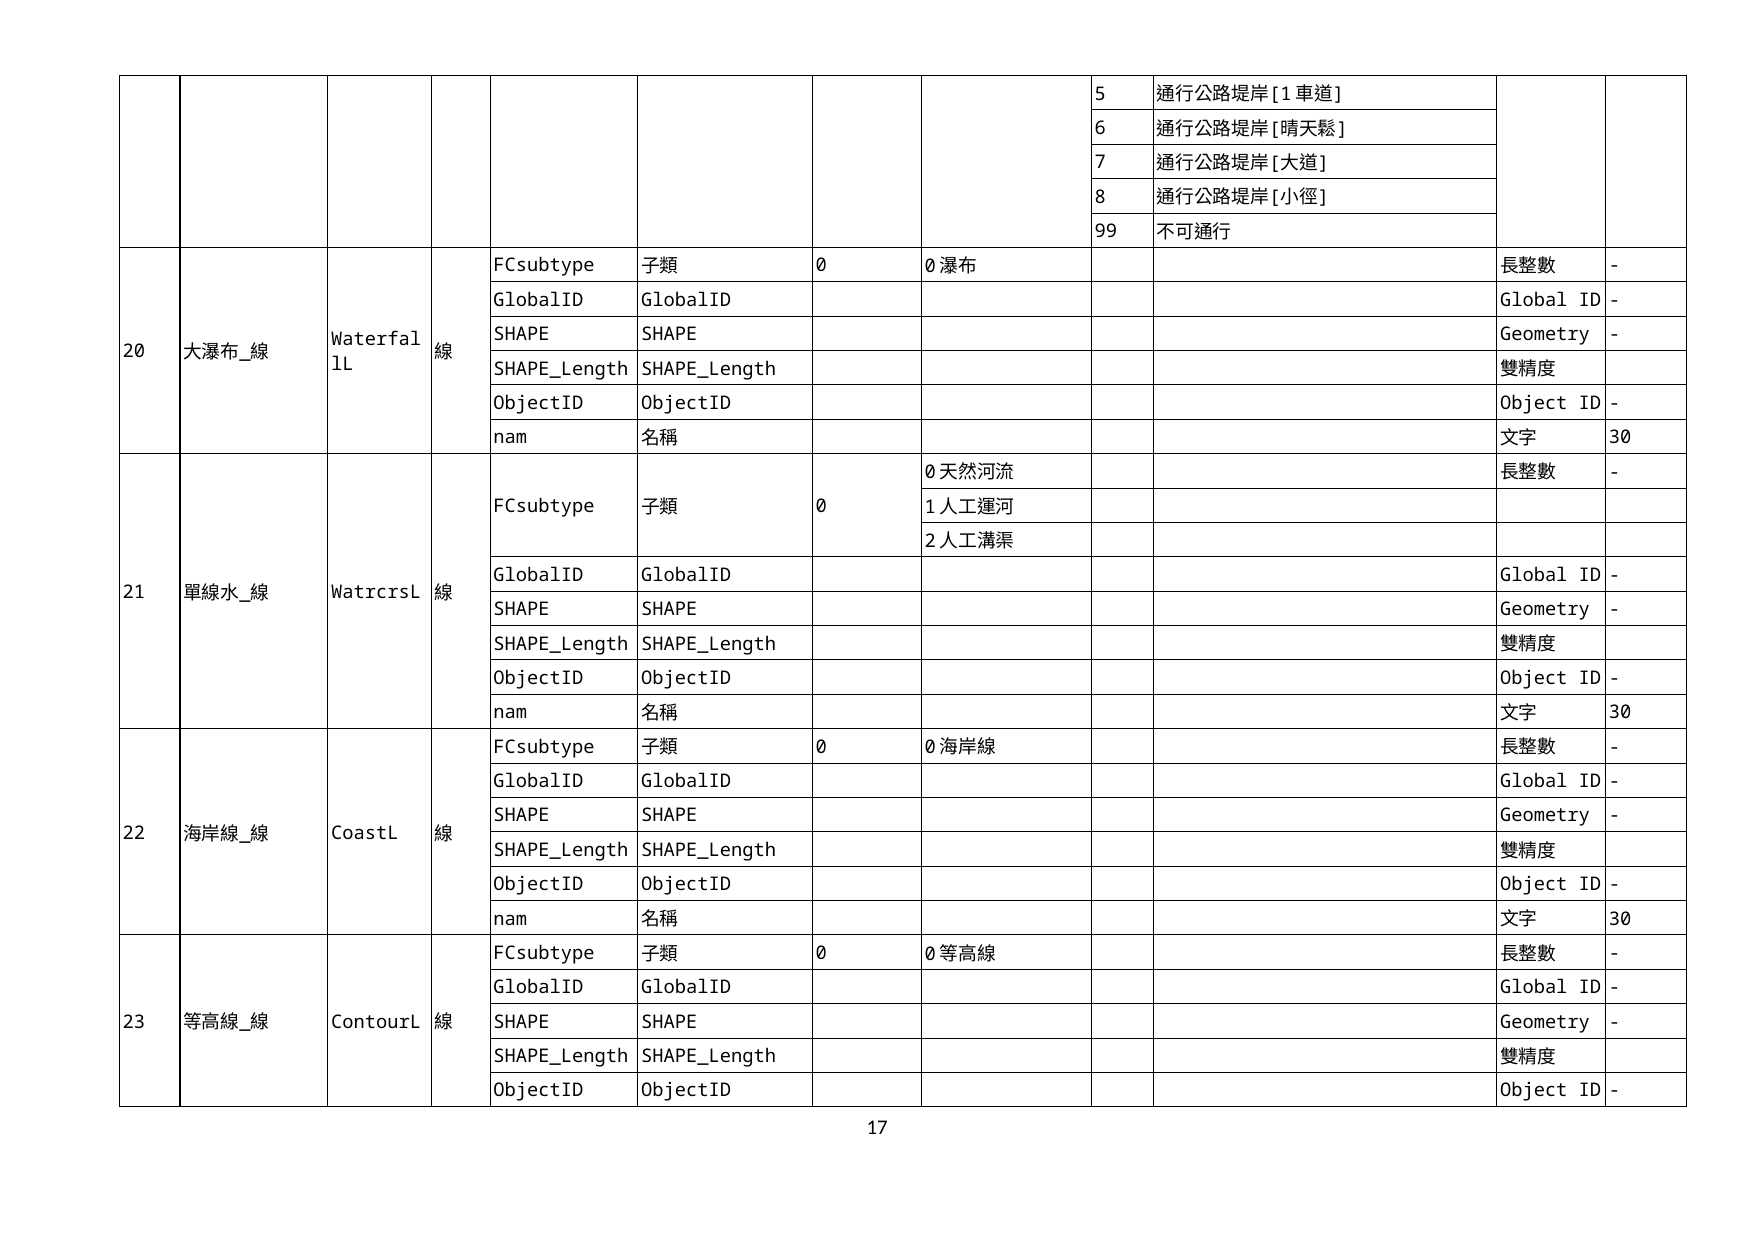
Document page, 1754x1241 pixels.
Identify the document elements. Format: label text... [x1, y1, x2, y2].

table_cell ObjectID [638, 1073, 812, 1106]
table_cell [491, 76, 637, 247]
table_cell 1人工運河 [922, 489, 1091, 522]
table_cell [1154, 660, 1496, 694]
table_cell [1154, 592, 1496, 625]
table_cell [1092, 1004, 1153, 1037]
table_cell [1092, 695, 1153, 728]
table_cell SHAPE [491, 592, 637, 625]
table_cell [1154, 832, 1496, 866]
table_cell [1154, 420, 1496, 453]
table_cell 22 [120, 729, 179, 934]
table_cell [922, 660, 1091, 694]
table_cell - [1606, 282, 1686, 316]
table_cell - [1606, 798, 1686, 831]
table_cell [1092, 1073, 1153, 1106]
table_cell 線 [432, 248, 490, 453]
table_cell [1154, 764, 1496, 797]
table_cell CoastL [328, 729, 431, 934]
table_cell [813, 420, 921, 453]
table_cell [813, 970, 921, 1003]
table_cell 通行公路堤岸[1車道] [1154, 76, 1496, 109]
table_cell [813, 626, 921, 659]
table_cell [638, 76, 812, 247]
table_cell [1154, 1073, 1496, 1106]
table_cell [1154, 1039, 1496, 1072]
table_cell SHAPE_Length [638, 1039, 812, 1072]
table_cell [1092, 385, 1153, 419]
table_cell - [1606, 557, 1686, 591]
table_cell SHAPE [491, 798, 637, 831]
table_cell [922, 317, 1091, 350]
table_cell [1092, 626, 1153, 659]
table_cell 6 [1092, 110, 1153, 144]
table_cell FCsubtype [491, 248, 637, 281]
table_cell 5 [1092, 76, 1153, 109]
table_cell [181, 76, 327, 247]
table_cell [1154, 729, 1496, 762]
table_cell Global ID [1497, 557, 1605, 591]
table_cell 名稱 [638, 695, 812, 728]
table_cell [1154, 901, 1496, 934]
table_cell [813, 76, 921, 247]
table_cell [922, 867, 1091, 900]
table_cell Object ID [1497, 660, 1605, 694]
table_cell [120, 76, 179, 247]
table_cell Object ID [1497, 1073, 1605, 1106]
table_cell [922, 626, 1091, 659]
table_cell 30 [1606, 695, 1686, 728]
table_cell [1154, 248, 1496, 281]
table_cell [1606, 1039, 1686, 1072]
table_cell - [1606, 385, 1686, 419]
table_cell [813, 695, 921, 728]
table_cell GlobalID [491, 557, 637, 591]
table_cell - [1606, 592, 1686, 625]
table_cell SHAPE_Length [638, 832, 812, 866]
table_cell 等高線_線 [181, 935, 327, 1106]
table_cell GlobalID [491, 970, 637, 1003]
table_cell 線 [432, 729, 490, 934]
table_cell [922, 592, 1091, 625]
table_cell 0 [813, 729, 921, 762]
table_cell ObjectID [491, 385, 637, 419]
table_cell [1497, 489, 1605, 522]
table_cell - [1606, 867, 1686, 900]
table_cell [922, 798, 1091, 831]
table_cell 23 [120, 935, 179, 1106]
table_cell Geometry [1497, 592, 1605, 625]
table_cell Object ID [1497, 385, 1605, 419]
table_cell [1092, 1039, 1153, 1072]
table_cell ObjectID [491, 660, 637, 694]
table_cell [922, 282, 1091, 316]
table_cell 0天然河流 [922, 454, 1091, 487]
table_cell SHAPE_Length [638, 351, 812, 384]
table_cell FCsubtype [491, 729, 637, 762]
table_cell 線 [432, 935, 490, 1106]
table_cell ContourL [328, 935, 431, 1106]
table_cell [1154, 935, 1496, 969]
table_cell 20 [120, 248, 179, 453]
table_cell [1606, 351, 1686, 384]
table_cell [1092, 317, 1153, 350]
table_cell ObjectID [638, 660, 812, 694]
table_cell [1154, 489, 1496, 522]
table_cell [922, 695, 1091, 728]
table_cell 通行公路堤岸[小徑] [1154, 179, 1496, 212]
table_cell GlobalID [491, 764, 637, 797]
table_cell [1092, 729, 1153, 762]
table_cell SHAPE [638, 1004, 812, 1037]
table_cell WatrcrsL [328, 454, 431, 728]
table_cell SHAPE [638, 592, 812, 625]
table_cell nam [491, 695, 637, 728]
table_cell Geometry [1497, 317, 1605, 350]
table_cell [922, 764, 1091, 797]
table_cell [813, 832, 921, 866]
table_cell [813, 1039, 921, 1072]
table_cell [922, 970, 1091, 1003]
table_cell 雙精度 [1497, 832, 1605, 866]
table_cell [1154, 798, 1496, 831]
table_cell [813, 764, 921, 797]
table_cell [1606, 489, 1686, 522]
table_cell 0海岸線 [922, 729, 1091, 762]
table_cell [1154, 970, 1496, 1003]
table_cell [1092, 798, 1153, 831]
table_cell FCsubtype [491, 935, 637, 969]
table_cell 名稱 [638, 901, 812, 934]
table_cell [432, 76, 490, 247]
table_cell Global ID [1497, 970, 1605, 1003]
table_cell WaterfallL [328, 248, 431, 453]
table_cell ObjectID [491, 1073, 637, 1106]
table_cell - [1606, 764, 1686, 797]
table_cell ObjectID [491, 867, 637, 900]
table_cell SHAPE [638, 798, 812, 831]
table_cell SHAPE [491, 1004, 637, 1037]
table_cell [1092, 351, 1153, 384]
table_cell 30 [1606, 420, 1686, 453]
table_cell 0 [813, 454, 921, 556]
table_cell 文字 [1497, 420, 1605, 453]
table_cell GlobalID [491, 282, 637, 316]
table_cell 0 [813, 248, 921, 281]
table_cell [1154, 867, 1496, 900]
table_cell Geometry [1497, 1004, 1605, 1037]
table_cell [1092, 660, 1153, 694]
table_cell SHAPE_Length [638, 626, 812, 659]
table_cell GlobalID [638, 282, 812, 316]
table_cell 子類 [638, 248, 812, 281]
table_cell [1154, 317, 1496, 350]
table_cell 海岸線_線 [181, 729, 327, 934]
table_cell - [1606, 76, 1686, 247]
table_cell 21 [120, 454, 179, 728]
table_cell Global ID [1497, 282, 1605, 316]
table_cell SHAPE [491, 317, 637, 350]
table_cell [1092, 523, 1153, 556]
table_cell [813, 385, 921, 419]
table_cell [1092, 248, 1153, 281]
table_cell [1092, 935, 1153, 969]
table_cell [328, 76, 431, 247]
table_cell 0瀑布 [922, 248, 1091, 281]
table_cell [1092, 454, 1153, 487]
table_cell [1497, 523, 1605, 556]
table_cell [1154, 1004, 1496, 1037]
table_cell 子類 [638, 729, 812, 762]
table_cell [1154, 385, 1496, 419]
table_cell ObjectID [638, 867, 812, 900]
table_cell [813, 1073, 921, 1106]
table_cell [1092, 832, 1153, 866]
table_cell 雙精度 [1497, 626, 1605, 659]
table_cell 單線水_線 [181, 454, 327, 728]
table_cell 99 [1092, 214, 1153, 247]
table_cell [1497, 76, 1605, 247]
table_cell 0等高線 [922, 935, 1091, 969]
table_cell 文字 [1497, 901, 1605, 934]
table_cell 線 [432, 454, 490, 728]
table_cell [922, 420, 1091, 453]
table_cell [1606, 832, 1686, 866]
table_cell 雙精度 [1497, 351, 1605, 384]
table_cell GlobalID [638, 557, 812, 591]
table_cell [813, 317, 921, 350]
table_cell FCsubtype [491, 454, 637, 556]
table_cell - [1606, 970, 1686, 1003]
table_cell [1606, 523, 1686, 556]
table_cell 名稱 [638, 420, 812, 453]
table_cell [1092, 420, 1153, 453]
table_cell SHAPE [638, 317, 812, 350]
table_cell [1092, 489, 1153, 522]
table_cell [1092, 867, 1153, 900]
table_cell [1154, 454, 1496, 487]
table_cell - [1606, 1073, 1686, 1106]
table_cell 雙精度 [1497, 1039, 1605, 1072]
table_cell - [1606, 729, 1686, 762]
table_cell [813, 351, 921, 384]
table_cell [1092, 557, 1153, 591]
table_cell - [1606, 1004, 1686, 1037]
table_cell [1092, 282, 1153, 316]
table_cell nam [491, 901, 637, 934]
table_cell - [1606, 935, 1686, 969]
table_cell 通行公路堤岸[大道] [1154, 145, 1496, 178]
table_cell - [1606, 660, 1686, 694]
table_cell 長整數 [1497, 935, 1605, 969]
table_cell 不可通行 [1154, 214, 1496, 247]
table_cell [1154, 282, 1496, 316]
table_cell [922, 76, 1091, 247]
table_cell [1154, 695, 1496, 728]
table_cell 子類 [638, 935, 812, 969]
table_cell [1154, 523, 1496, 556]
table_cell [1154, 557, 1496, 591]
table_cell [922, 557, 1091, 591]
table_cell 文字 [1497, 695, 1605, 728]
table_cell SHAPE_Length [491, 351, 637, 384]
table_cell ObjectID [638, 385, 812, 419]
table_cell 大瀑布_線 [181, 248, 327, 453]
table_cell [1154, 351, 1496, 384]
table_cell 30 [1606, 901, 1686, 934]
table_cell SHAPE_Length [491, 1039, 637, 1072]
table_cell - [1606, 248, 1686, 281]
table_cell 0 [813, 935, 921, 969]
table_cell [1606, 626, 1686, 659]
table_cell [1092, 970, 1153, 1003]
table_cell [922, 351, 1091, 384]
table_cell [922, 1073, 1091, 1106]
table_cell [813, 592, 921, 625]
table_cell 8 [1092, 179, 1153, 212]
table_cell SHAPE_Length [491, 832, 637, 866]
table_cell 長整數 [1497, 248, 1605, 281]
table_cell [813, 282, 921, 316]
table_cell - [1606, 454, 1686, 487]
table_cell [922, 901, 1091, 934]
table_cell nam [491, 420, 637, 453]
table_cell 長整數 [1497, 729, 1605, 762]
table_cell - [1606, 317, 1686, 350]
table_cell GlobalID [638, 764, 812, 797]
table_cell [813, 867, 921, 900]
table_cell [1092, 592, 1153, 625]
table_cell Global ID [1497, 764, 1605, 797]
table_cell 7 [1092, 145, 1153, 178]
table_cell [922, 385, 1091, 419]
table_cell [922, 1004, 1091, 1037]
table_cell [1092, 764, 1153, 797]
table_cell [813, 798, 921, 831]
table_cell [1154, 626, 1496, 659]
table_cell [922, 1039, 1091, 1072]
table_cell [813, 557, 921, 591]
table_cell 通行公路堤岸[晴天鬆] [1154, 110, 1496, 144]
table_cell [813, 660, 921, 694]
table_cell [1092, 901, 1153, 934]
table_cell 長整數 [1497, 454, 1605, 487]
table_cell [922, 832, 1091, 866]
table_cell Geometry [1497, 798, 1605, 831]
table_cell GlobalID [638, 970, 812, 1003]
table_cell Object ID [1497, 867, 1605, 900]
table_cell [813, 1004, 921, 1037]
table_cell SHAPE_Length [491, 626, 637, 659]
table_cell 子類 [638, 454, 812, 556]
table_cell 2人工溝渠 [922, 523, 1091, 556]
table_cell [813, 901, 921, 934]
